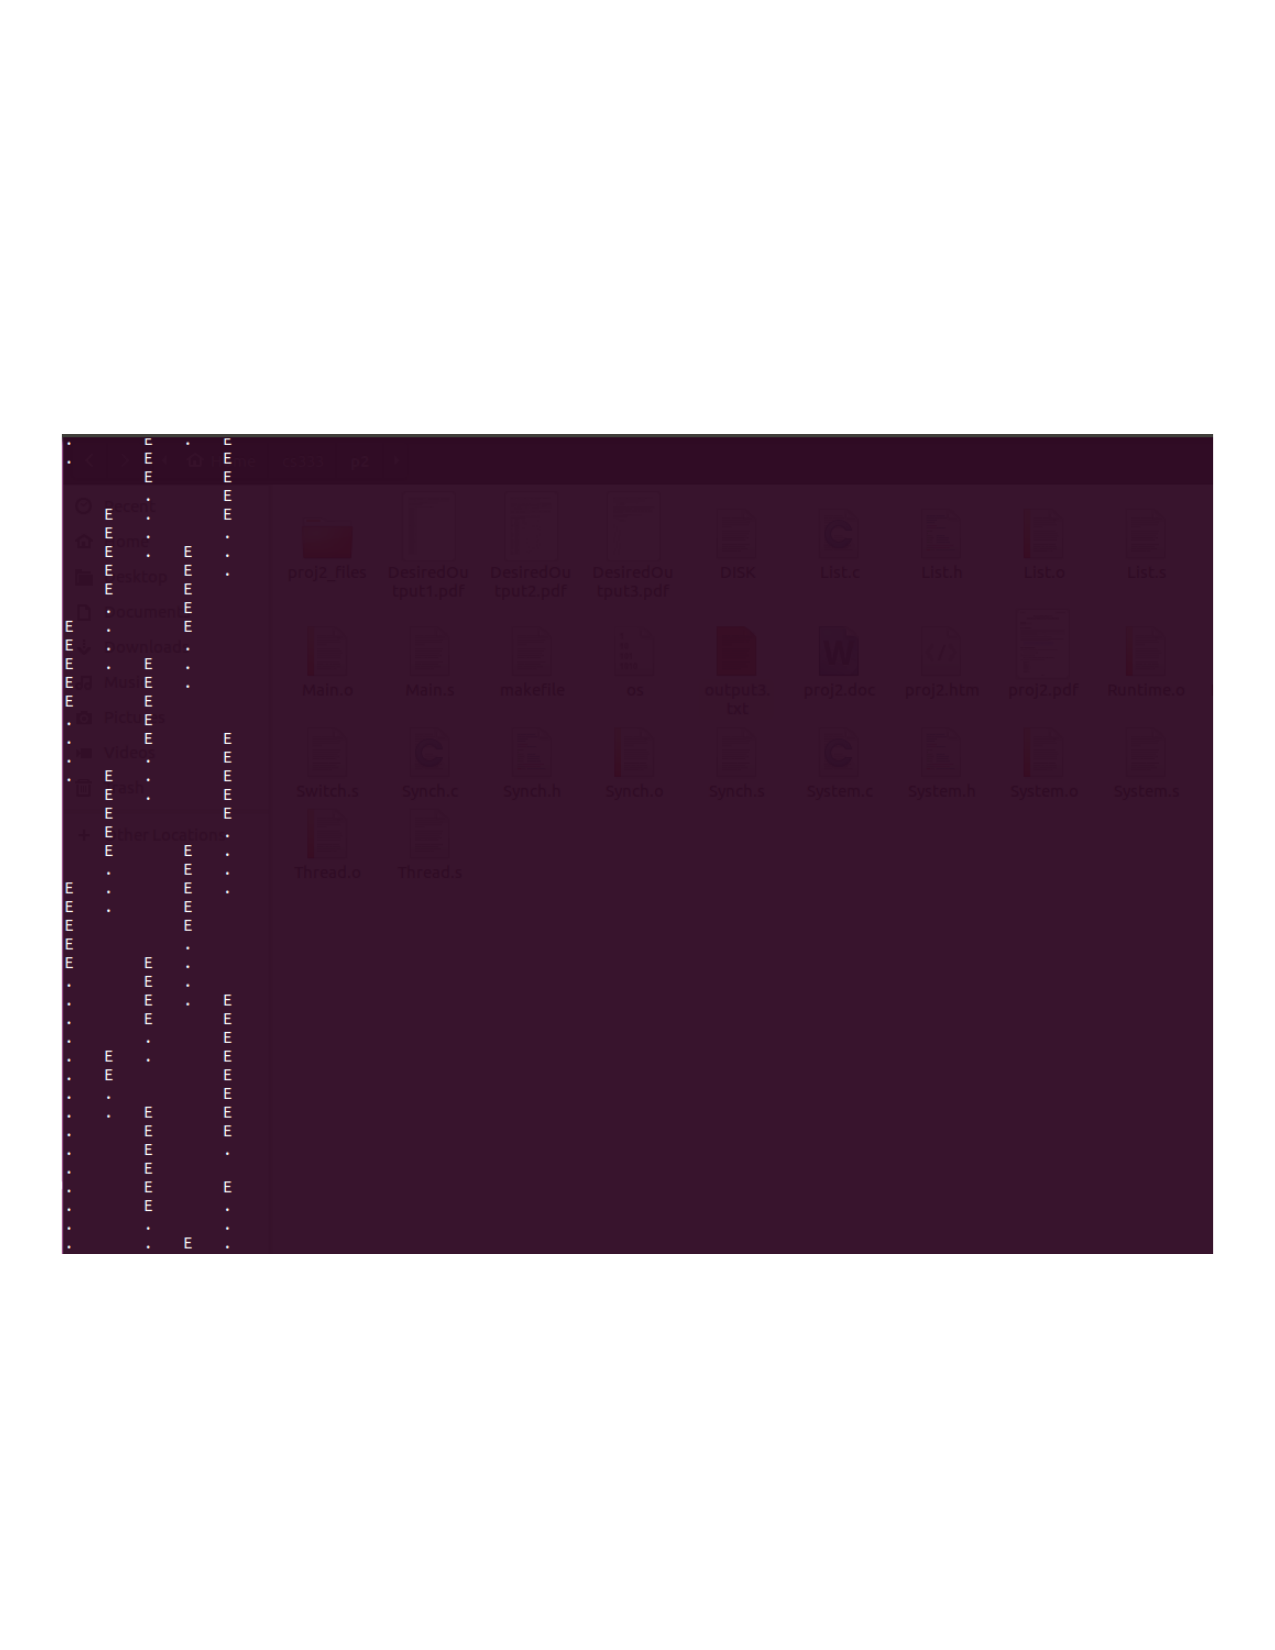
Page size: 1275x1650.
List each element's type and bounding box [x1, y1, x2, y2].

picture [61, 434, 1214, 1254]
